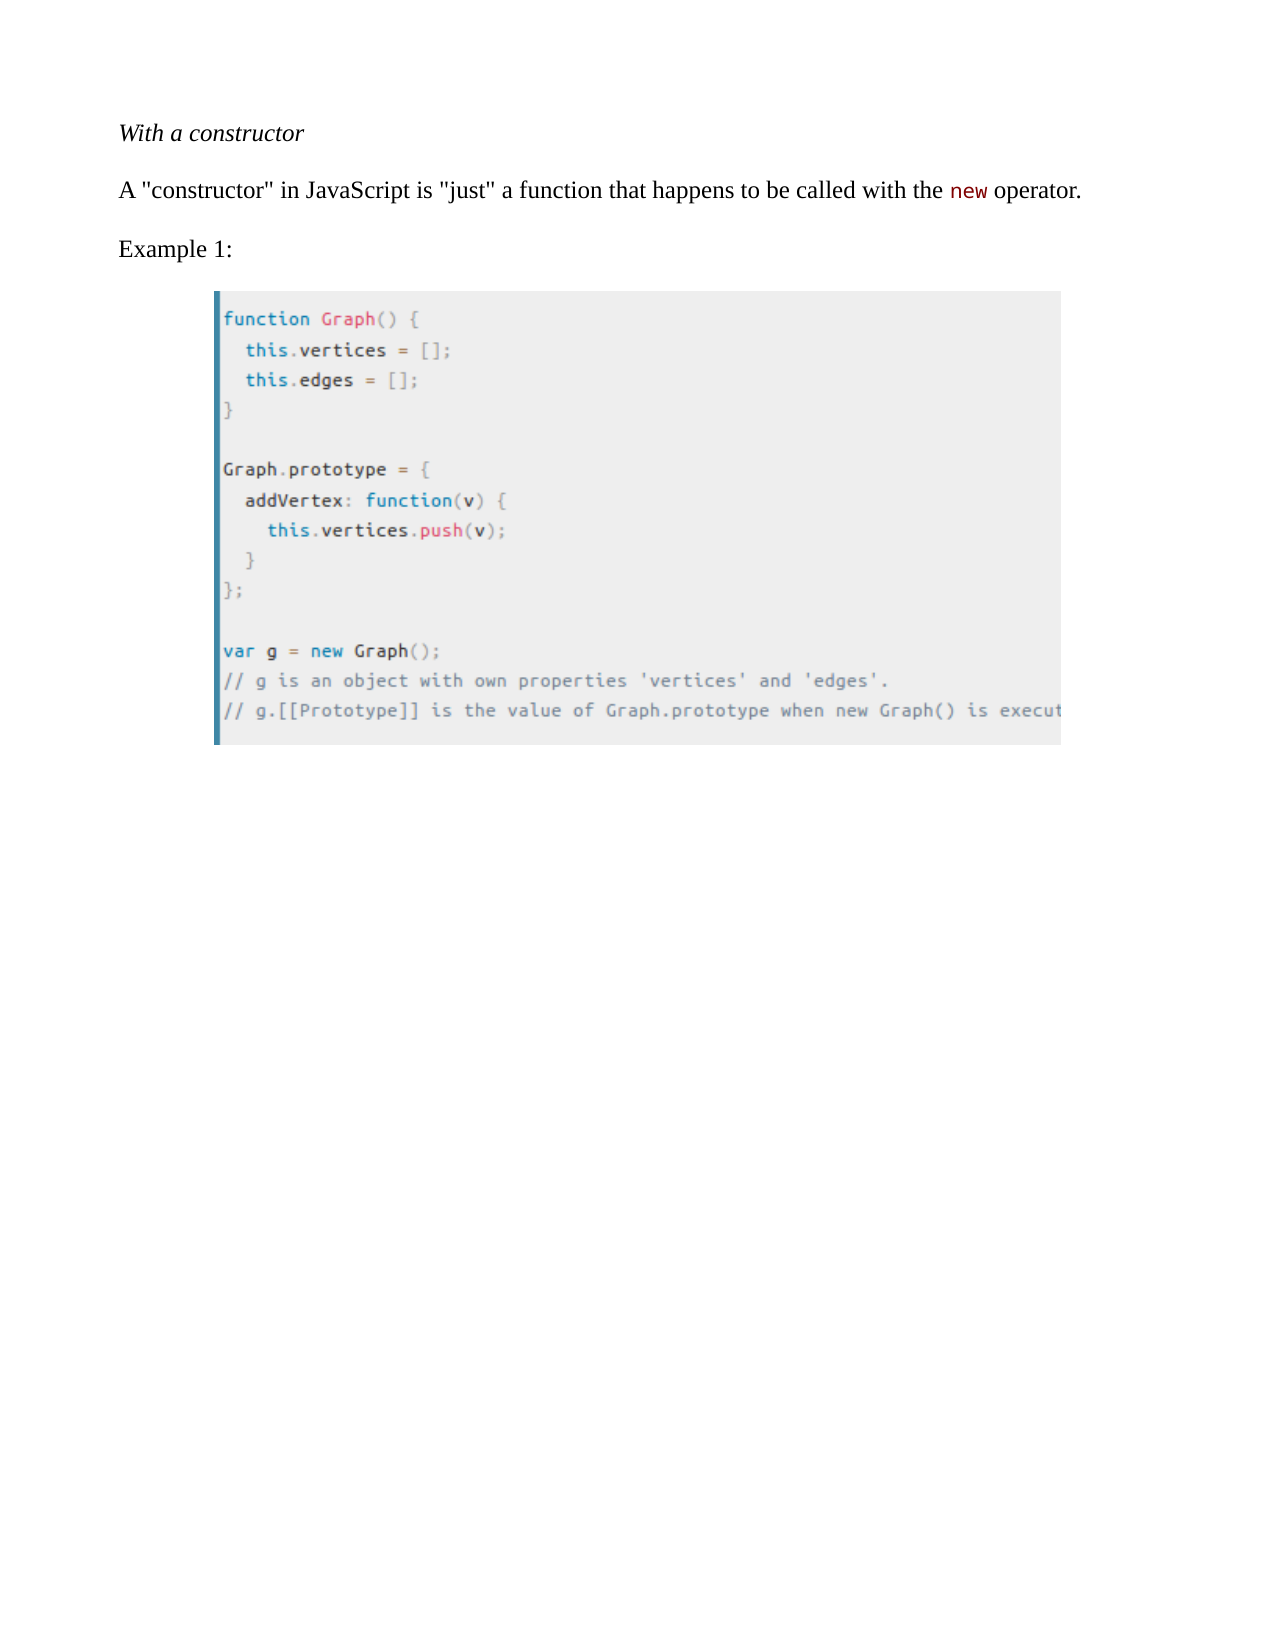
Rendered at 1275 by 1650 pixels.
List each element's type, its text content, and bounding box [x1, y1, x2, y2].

picture [214, 291, 1061, 745]
text With a constructor [118, 118, 1157, 147]
text A "constructor" in JavaScript is "just" a function that happens to be called with the new operator. [118, 176, 1157, 205]
text Example 1: [118, 234, 1157, 263]
